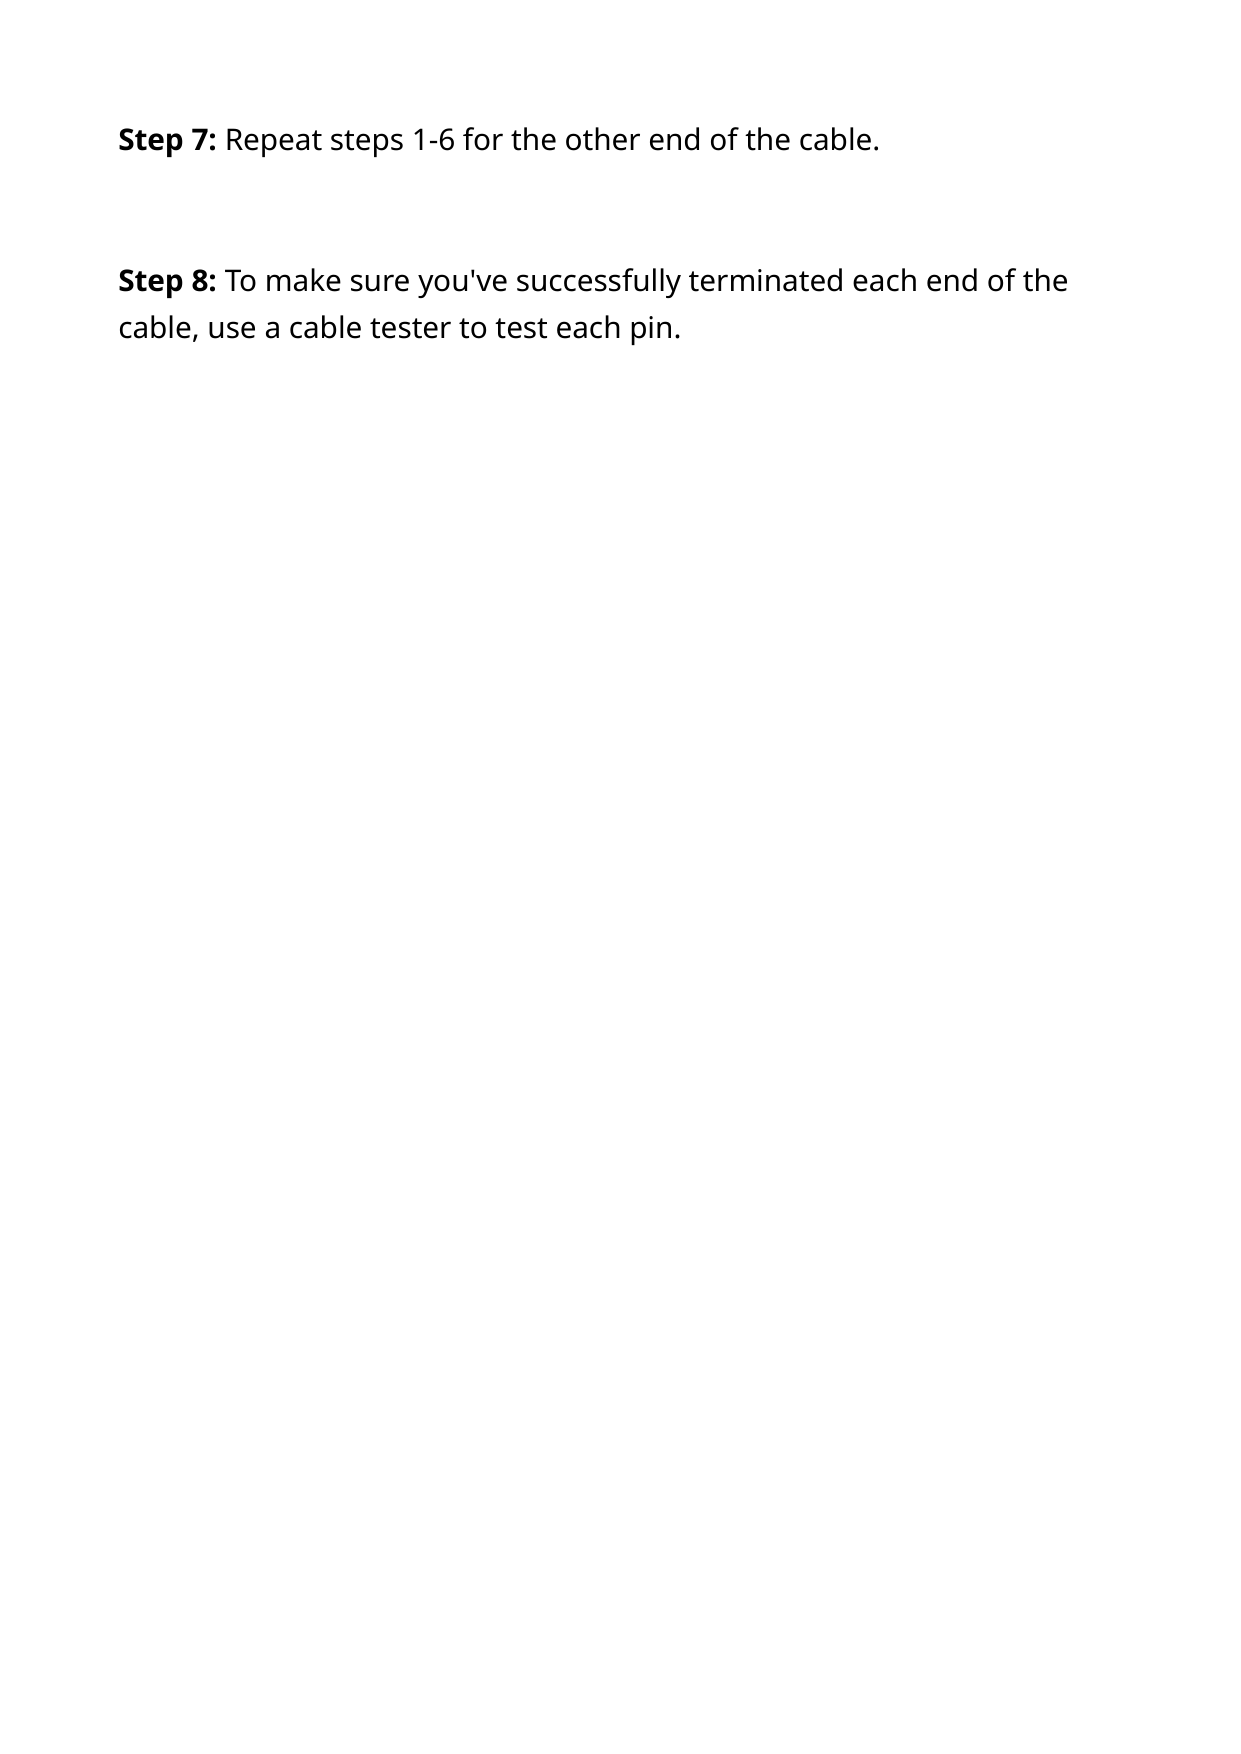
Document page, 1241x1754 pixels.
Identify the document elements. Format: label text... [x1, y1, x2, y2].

text Step 7: Repeat steps 1-6 for the other end of the cable. [118, 118, 1122, 158]
text Step 8: To make sure you've successfully terminated each end of the cable, use a cable tester to test each pin. [118, 260, 1122, 380]
